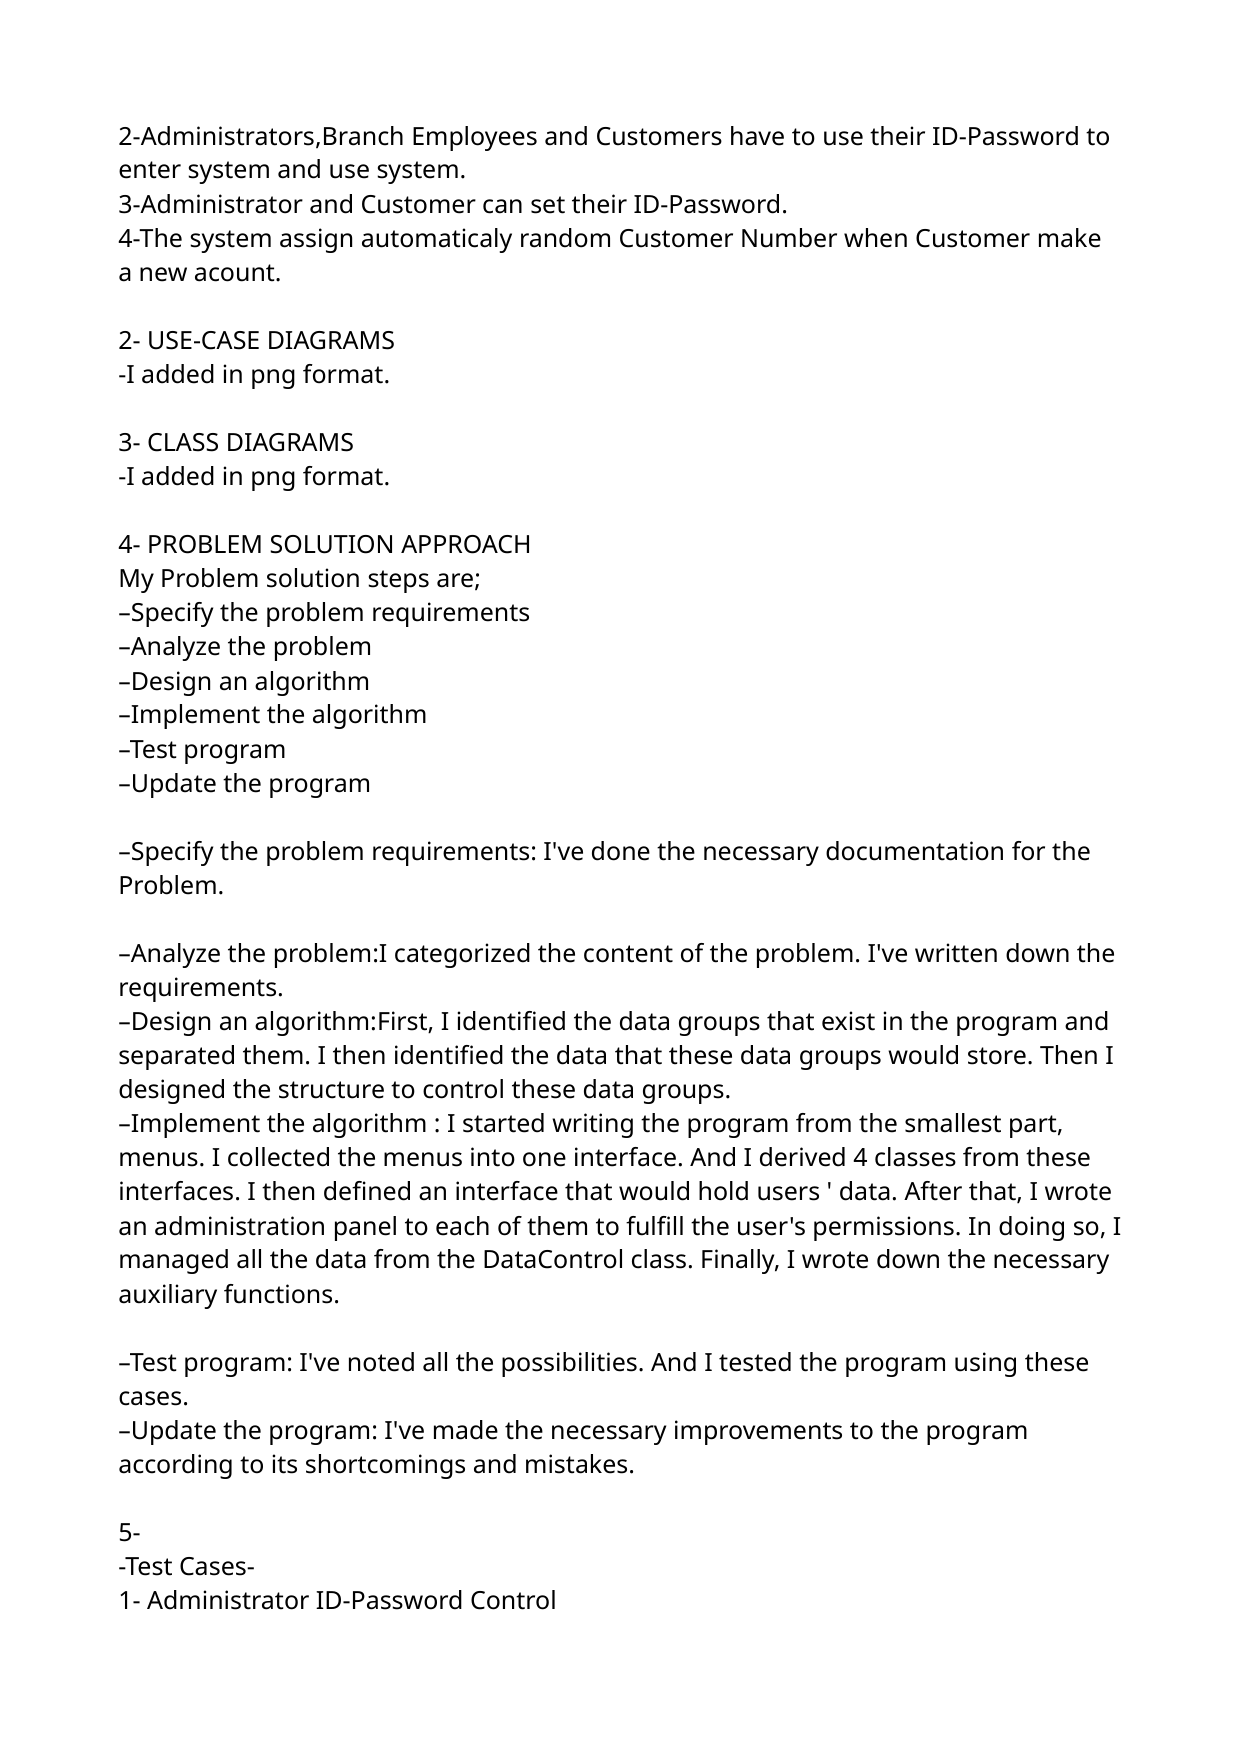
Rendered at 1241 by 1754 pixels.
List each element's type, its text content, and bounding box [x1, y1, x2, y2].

text –Update the program: I've made the necessary improvements to the program according to its shortcomings and mistakes. [118, 1412, 1122, 1481]
text -I added in png format. [118, 357, 1122, 391]
text 4- PROBLEM SOLUTION APPROACH [118, 527, 1122, 561]
text –Update the program [118, 765, 1122, 799]
text 3-Administrator and Customer can set their ID-Password. [118, 186, 1122, 220]
text 2- USE-CASE DIAGRAMS [118, 322, 1122, 357]
text 3- CLASS DIAGRAMS [118, 425, 1122, 459]
text –Analyze the problem:I categorized the content of the problem. I've written down the requirements. [118, 936, 1122, 1004]
text –Implement the algorithm : I started writing the program from the smallest part, menus. I collected the menus into one interface. And I derived 4 classes from these interfaces. I then defined an interface that would hold users ' data. After that, I wrote an administration panel to each of them to fulfill the user's permissions. In doing so, I managed all the data from the DataControl class. Finally, I wrote down the necessary auxiliary functions. [118, 1106, 1122, 1310]
text -I added in png format. [118, 459, 1122, 493]
text -Test Cases- [118, 1549, 1122, 1583]
text –Specify the problem requirements: I've done the necessary documentation for the Problem. [118, 833, 1122, 902]
text 1- Administrator ID-Password Control [118, 1583, 1122, 1617]
text –Test program [118, 731, 1122, 765]
text –Analyze the problem [118, 629, 1122, 663]
text –Test program: I've noted all the possibilities. And I tested the program using these cases. [118, 1344, 1122, 1412]
text –Implement the algorithm [118, 697, 1122, 731]
text –Specify the problem requirements [118, 595, 1122, 629]
text 2-Administrators,Branch Employees and Customers have to use their ID-Password to enter system and use system. [118, 118, 1122, 186]
text –Design an algorithm [118, 663, 1122, 697]
text My Problem solution steps are; [118, 561, 1122, 595]
text –Design an algorithm:First, I identified the data groups that exist in the program and separated them. I then identified the data that these data groups would store. Then I designed the structure to control these data groups. [118, 1004, 1122, 1106]
text 4-The system assign automaticaly random Customer Number when Customer make a new acount. [118, 220, 1122, 288]
text 5- [118, 1515, 1122, 1549]
